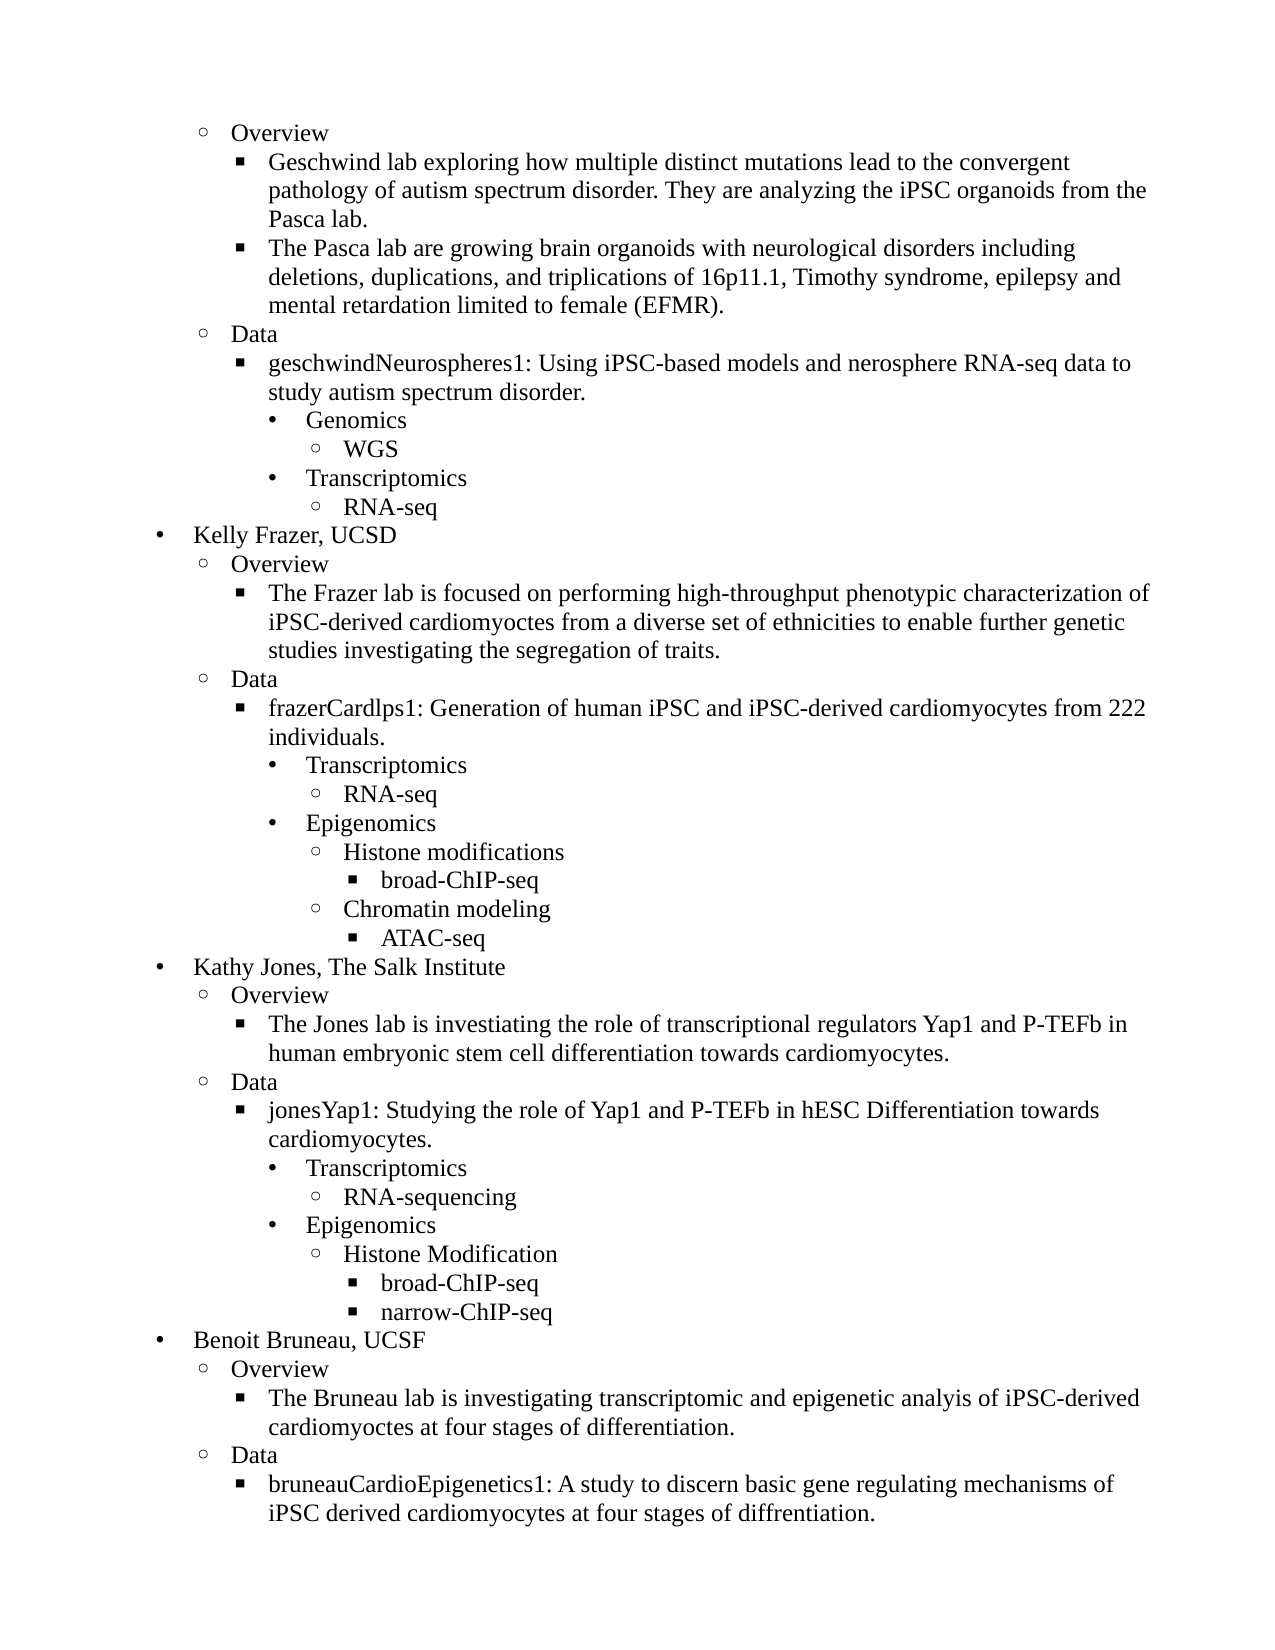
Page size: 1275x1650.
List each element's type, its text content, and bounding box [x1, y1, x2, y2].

list Histone Modification [306, 1239, 1157, 1268]
list The Bruneau lab is investigating transcriptomic and epigenetic analyis of iPSC-derived cardiomyoctes at four stages of differentiation. [231, 1383, 1157, 1441]
list Overview [193, 549, 1157, 578]
list Data [193, 664, 1157, 693]
list Epigenomics [268, 808, 1157, 837]
list ATAC-seq [343, 923, 1157, 952]
list jonesYap1: Studying the role of Yap1 and P-TEFb in hESC Differentiation towards cardiomyocytes. [231, 1096, 1157, 1153]
list Transcriptomics [268, 1153, 1157, 1182]
list Overview [193, 118, 1157, 147]
list Overview [193, 981, 1157, 1009]
list broad-ChIP-seq [343, 1268, 1157, 1297]
list Epigenomics [268, 1211, 1157, 1239]
list broad-ChIP-seq [343, 866, 1157, 894]
list Kathy Jones, The Salk Institute [156, 952, 1157, 981]
list narrow-ChIP-seq [343, 1297, 1157, 1326]
list Benoit Bruneau, UCSF [156, 1326, 1157, 1354]
list Kelly Frazer, UCSD [156, 521, 1157, 549]
list The Jones lab is investiating the role of transcriptional regulators Yap1 and P-TEFb in human embryonic stem cell differentiation towards cardiomyocytes. [231, 1009, 1157, 1067]
list The Pasca lab are growing brain organoids with neurological disorders including deletions, duplications, and triplications of 16p11.1, Timothy syndrome, epilepsy and mental retardation limited to female (EFMR). [231, 233, 1157, 319]
list Geschwind lab exploring how multiple distinct mutations lead to the convergent pathology of autism spectrum disorder. They are analyzing the iPSC organoids from the Pasca lab. [231, 147, 1157, 233]
list RNA-seq [306, 779, 1157, 808]
list Chromatin modeling [306, 894, 1157, 923]
list RNA-sequencing [306, 1182, 1157, 1211]
list RNA-seq [306, 492, 1157, 521]
list Transcriptomics [268, 463, 1157, 492]
list geschwindNeurospheres1: Using iPSC-based models and nerosphere RNA-seq data to study autism spectrum disorder. [231, 348, 1157, 406]
list Data [193, 319, 1157, 348]
list The Frazer lab is focused on performing high-throughput phenotypic characterization of iPSC-derived cardiomyoctes from a diverse set of ethnicities to enable further genetic studies investigating the segregation of traits. [231, 578, 1157, 664]
list bruneauCardioEpigenetics1: A study to discern basic gene regulating mechanisms of iPSC derived cardiomyocytes at four stages of diffrentiation. [231, 1469, 1157, 1527]
list Overview [193, 1354, 1157, 1383]
list Histone modifications [306, 837, 1157, 866]
list Genomics [268, 406, 1157, 434]
list Transcriptomics [268, 751, 1157, 779]
list Data [193, 1441, 1157, 1469]
list WGS [306, 434, 1157, 463]
list Data [193, 1067, 1157, 1096]
list frazerCardlps1: Generation of human iPSC and iPSC-derived cardiomyocytes from 222 individuals. [231, 693, 1157, 751]
